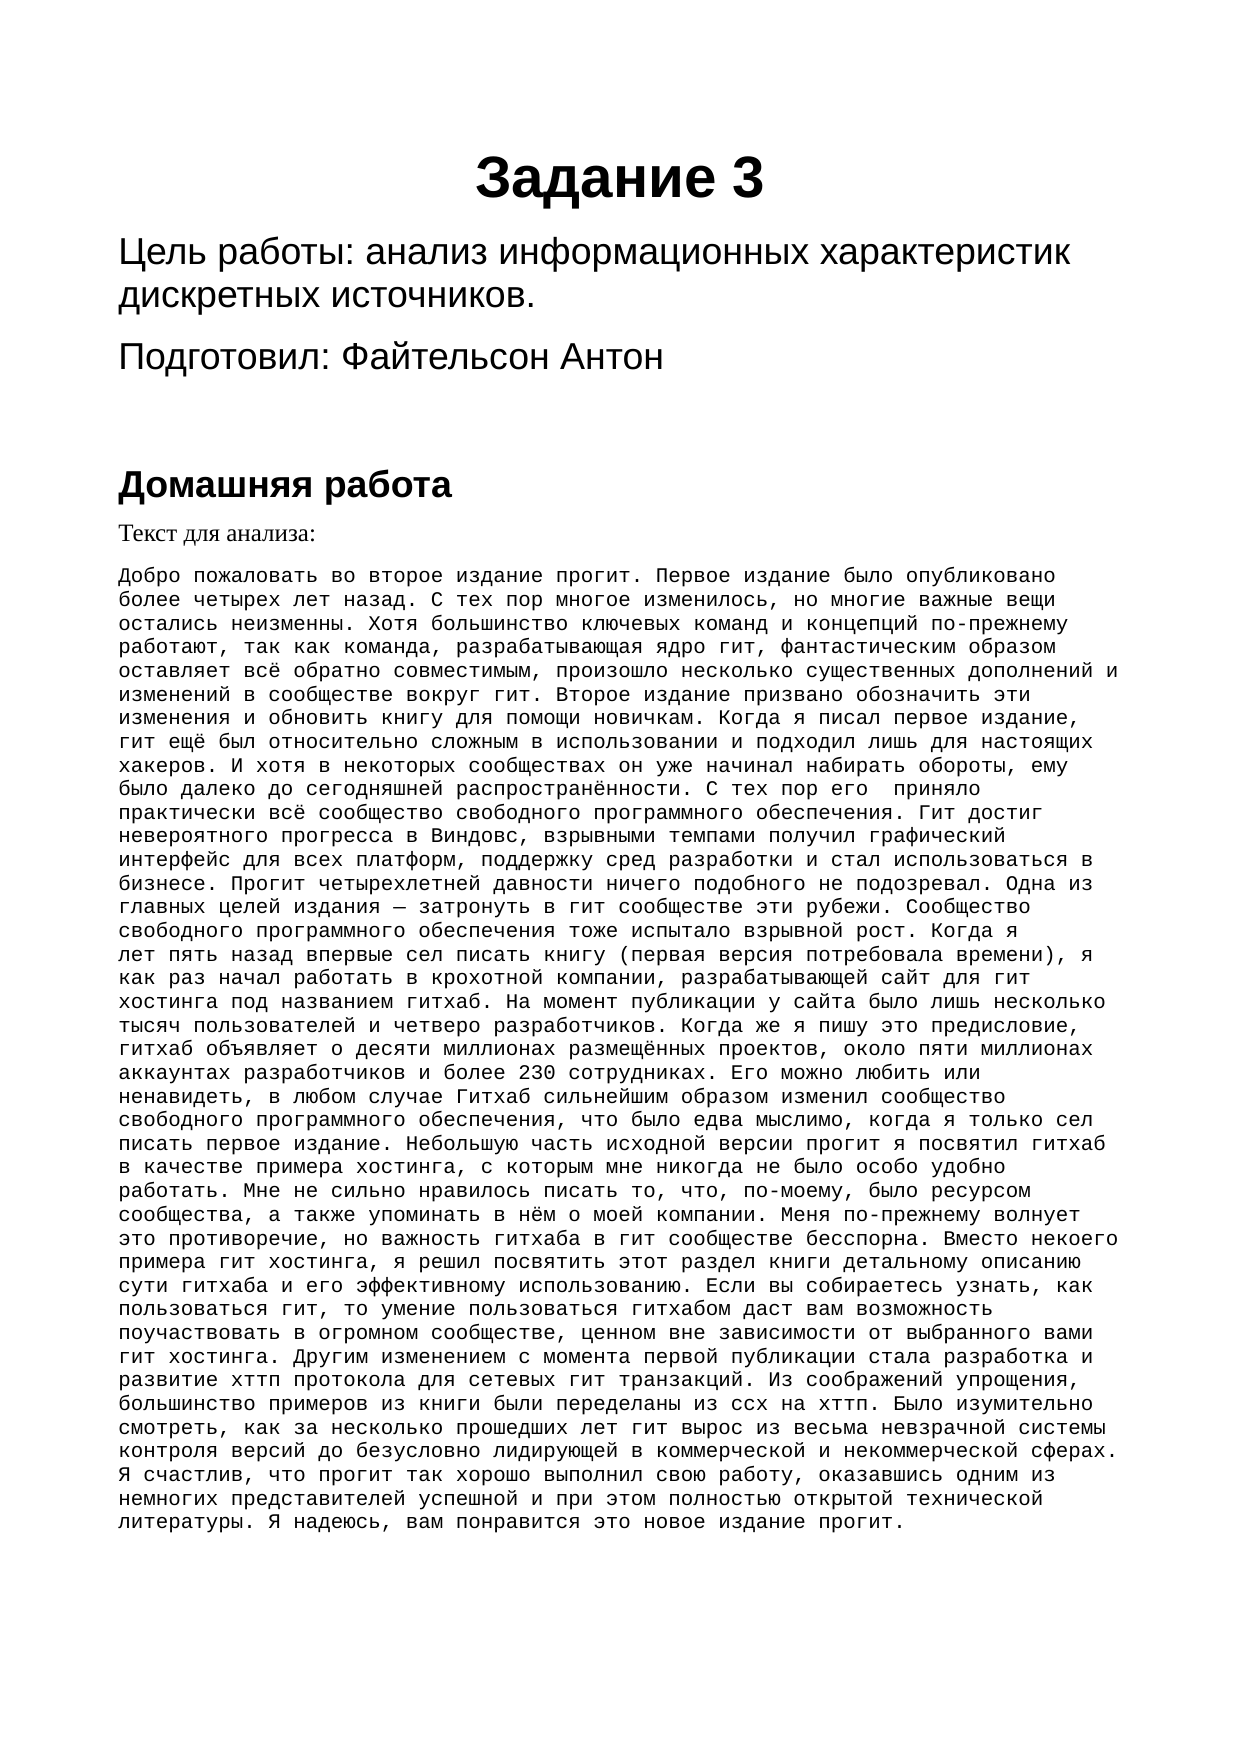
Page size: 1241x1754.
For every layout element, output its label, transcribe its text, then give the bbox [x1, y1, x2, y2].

title Задание 3 [118, 143, 1122, 210]
text невероятного прогресса в Виндовс, взрывными темпами получил графический интерфейс для всех платформ, поддержку сред разработки и стал использоваться в бизнесе. Прогит четырехлетней давности ничего подобного не подозревал. Одна из главных целей издания — затронуть в гит сообществе эти рубежи. Сообщество свободного программного обеспечения тоже испытало взрывной рост. Когда я [118, 826, 1122, 944]
text лет пять назад впервые сел писать книгу (первая версия потребовала времени), я как раз начал работать в крохотной компании, разрабатывающей сайт для гит хостинга под названием гитхаб. На момент публикации у сайта было лишь несколько тысяч пользователей и четверо разработчиков. Когда же я пишу это предисловие, гитхаб объявляет о десяти миллионах размещённых проектов, около пяти миллионах аккаунтах разработчиков и более 230 сотрудниках. Его можно любить или ненавидеть, в любом случае Гитхаб сильнейшим образом изменил сообщество свободного программного обеспечения, что было едва мыслимо, когда я только сел писать первое издание. Небольшую часть исходной версии прогит я посвятил гитхаб в качестве примера хостинга, с которым мне никогда не было особо удобно работать. Мне не сильно нравилось писать то, что, по-моему, было ресурсом сообщества, а также упоминать в нём о моей компании. Меня по-прежнему волнует это противоречие, но важность гитхаба в гит сообществе бесспорна. Вместо некоего примера гит хостинга, я решил посвятить этот раздел книги детальному описанию сути гитхаба и его эффективному использованию. Если вы собираетесь узнать, как [118, 944, 1122, 1298]
subtitle Цель работы: анализ информационных характеристик дискретных источников. [118, 229, 1122, 315]
subtitle Домашняя работа [118, 462, 1122, 505]
subtitle Подготовил: Файтельсон Антон [118, 334, 1122, 377]
text Текст для анализа: [118, 518, 1122, 547]
text пользоваться гит, то умение пользоваться гитхабом даст вам возможность поучаствовать в огромном сообществе, ценном вне зависимости от выбранного вами гит хостинга. Другим изменением с момента первой публикации стала разработка и развитие хттп протокола для сетевых гит транзакций. Из соображений упрощения, большинство примеров из книги были переделаны из ссх на хттп. Было изумительно смотреть, как за несколько прошедших лет гит вырос из весьма невзрачной системы контроля версий до безусловно лидирующей в коммерческой и некоммерческой сферах. Я счастлив, что прогит так хорошо выполнил свою работу, оказавшись одним из немногих представителей успешной и при этом полностью открытой технической литературы. Я надеюсь, вам понравится это новое издание прогит. [118, 1298, 1122, 1535]
text Добро пожаловать во второе издание прогит. Первое издание было опубликовано более четырех лет назад. С тех пор многое изменилось, но многие важные вещи остались неизменны. Хотя большинство ключевых команд и концепций по-прежнему работают, так как команда, разрабатывающая ядро гит, фантастическим образом оставляет всё обратно совместимым, произошло несколько существенных дополнений и изменений в сообществе вокруг гит. Второе издание призвано обозначить эти изменения и обновить книгу для помощи новичкам. Когда я писал первое издание, гит ещё был относительно сложным в использовании и подходил лишь для настоящих хакеров. И хотя в некоторых сообществах он уже начинал набирать обороты, ему было далеко до сегодняшней распространённости. С тех пор его приняло практически всё сообщество свободного программного обеспечения. Гит достиг [118, 565, 1122, 826]
